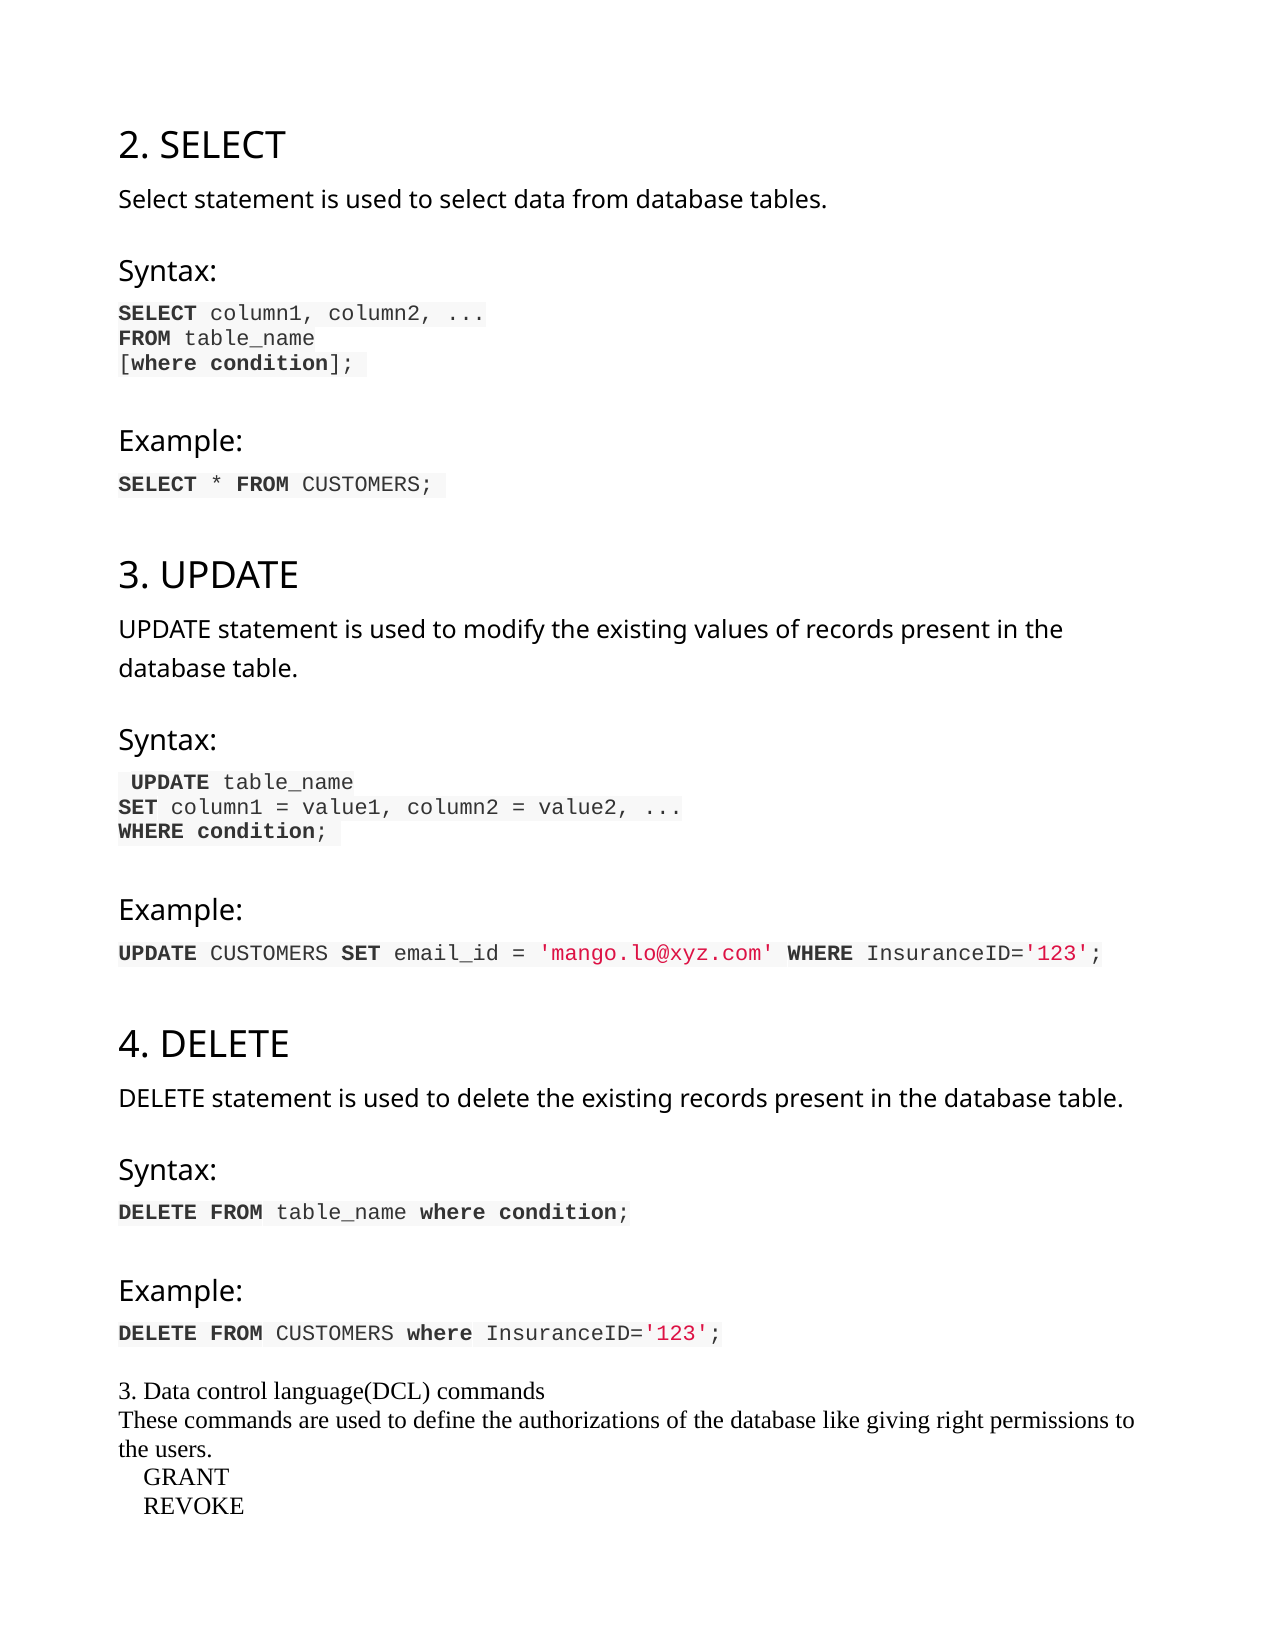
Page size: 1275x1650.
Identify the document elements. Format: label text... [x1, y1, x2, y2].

text DELETE statement is used to delete the existing records present in the database table. [118, 1080, 1157, 1114]
text SELECT * FROM CUSTOMERS; [118, 473, 1157, 498]
text SELECT column1, column2, ... [118, 302, 1157, 327]
text WHERE condition; [118, 821, 1157, 846]
subtitle Syntax: [118, 719, 1157, 759]
text These commands are used to define the authorizations of the database like giving right permissions to the users. [118, 1405, 1157, 1462]
text UPDATE CUSTOMERS SET email_id = 'mango.lo@xyz.com' WHERE InsuranceID='123'; [118, 942, 1157, 967]
subtitle 4. DELETE [118, 1017, 1157, 1068]
subtitle 2. SELECT [118, 118, 1157, 169]
text REVOKE [118, 1491, 1157, 1520]
text [where condition]; [118, 352, 1157, 377]
subtitle Example: [118, 421, 1157, 460]
text GRANT [118, 1462, 1157, 1491]
text 3. Data control language(DCL) commands [118, 1376, 1157, 1405]
subtitle Syntax: [118, 1149, 1157, 1188]
text UPDATE table_name [118, 771, 1157, 796]
text UPDATE statement is used to modify the existing values of records present in the database table. [118, 611, 1157, 685]
subtitle Example: [118, 889, 1157, 929]
text Select statement is used to select data from database tables. [118, 182, 1157, 216]
subtitle Syntax: [118, 250, 1157, 290]
subtitle Example: [118, 1270, 1157, 1309]
text DELETE FROM table_name where condition; [118, 1201, 1157, 1226]
text DELETE FROM CUSTOMERS where InsuranceID='123'; [118, 1322, 1157, 1347]
subtitle 3. UPDATE [118, 548, 1157, 599]
text FROM table_name [118, 327, 1157, 352]
text SET column1 = value1, column2 = value2, ... [118, 796, 1157, 821]
